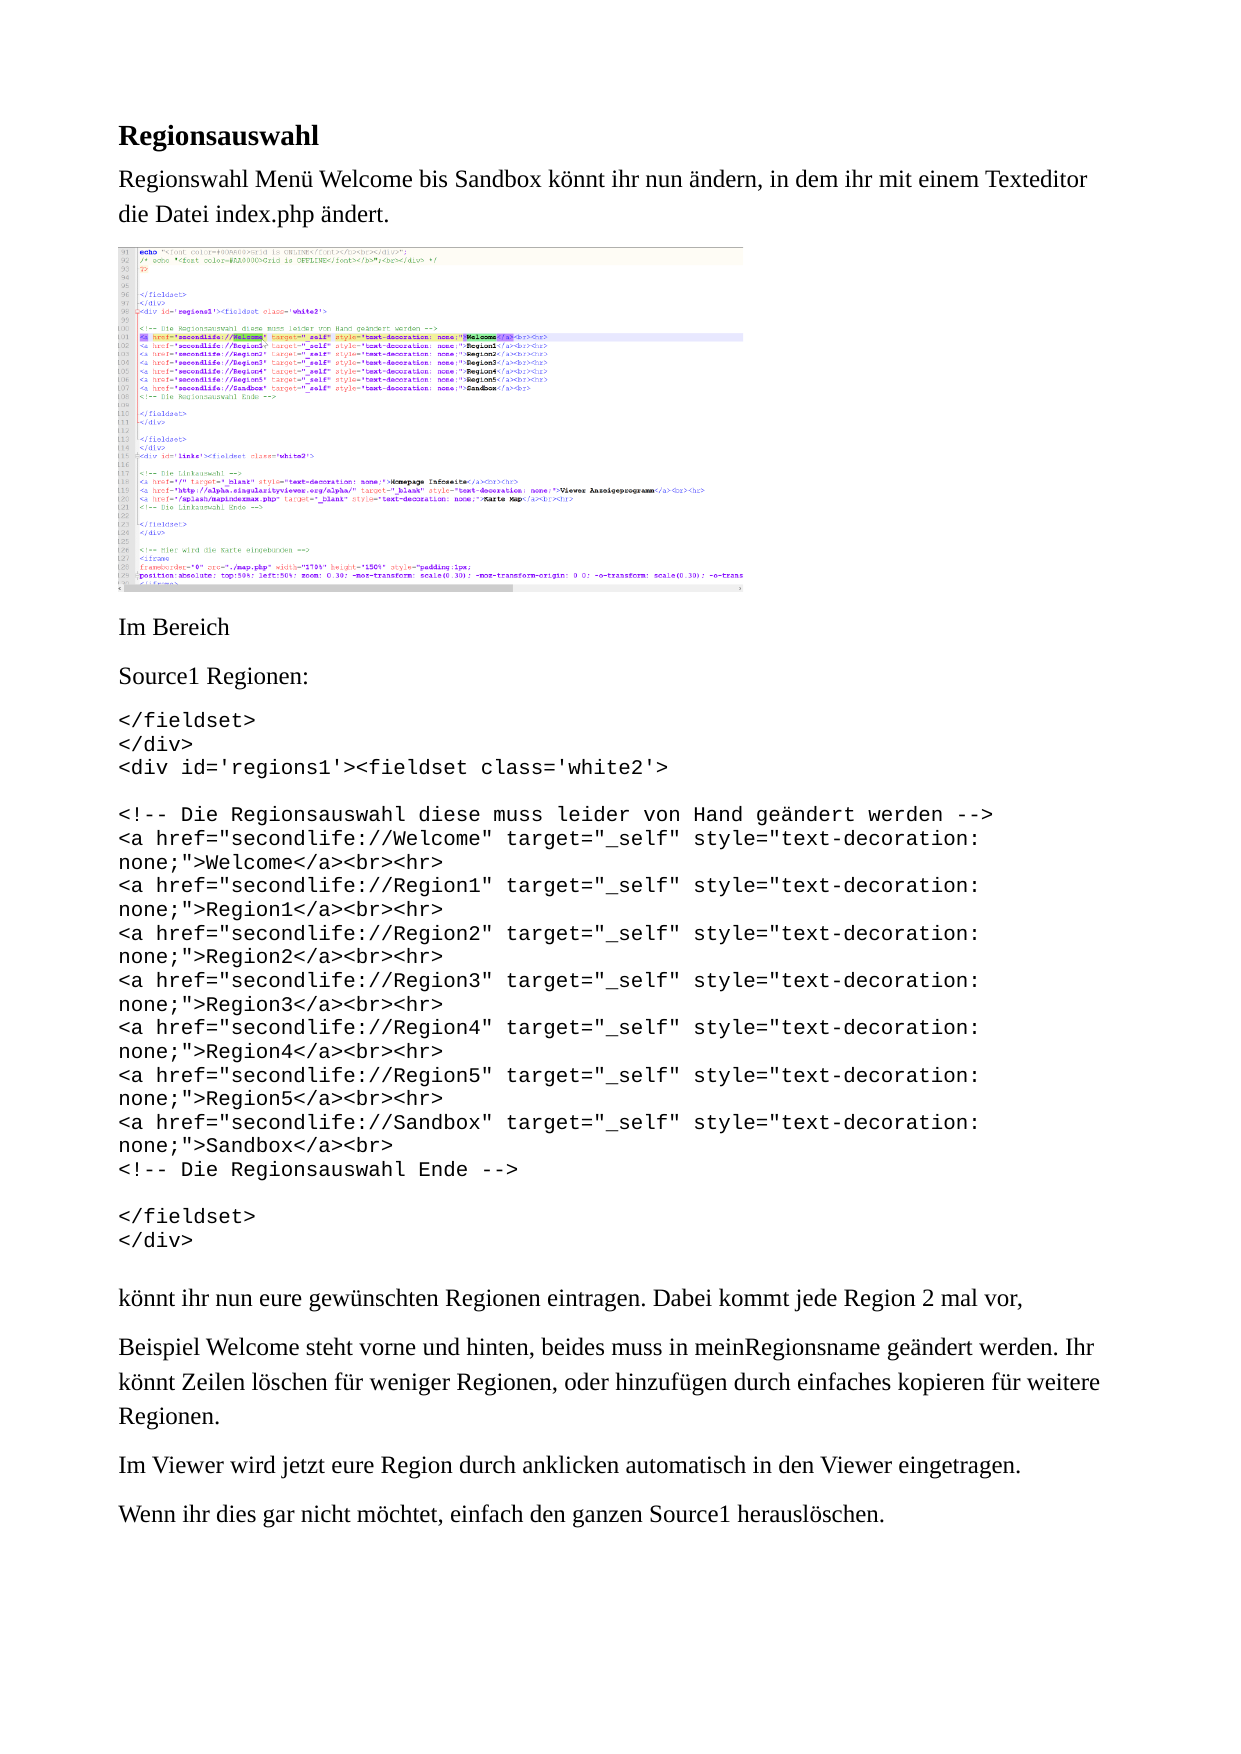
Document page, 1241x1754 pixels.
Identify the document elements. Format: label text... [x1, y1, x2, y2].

text <a href="secondlife://Welcome" target="_self" style="text-decoration: none;">Welcome</a><br><hr> [118, 828, 1122, 875]
subtitle Regionsauswahl [118, 118, 1122, 152]
text könnt ihr nun eure gewünschten Regionen eintragen. Dabei kommt jede Region 2 mal vor, [118, 1283, 1122, 1312]
text </div> [118, 733, 1122, 757]
text Source1 Regionen: [118, 661, 1122, 689]
text </fieldset> [118, 1206, 1122, 1230]
text Regionswahl Menü Welcome bis Sandbox könnt ihr nun ändern, in dem ihr mit einem Texteditor die Datei index.php ändert. [118, 164, 1122, 227]
text <a href="secondlife://Region4" target="_self" style="text-decoration: none;">Region4</a><br><hr> [118, 1017, 1122, 1064]
text <!-- Die Regionsauswahl diese muss leider von Hand geändert werden --> [118, 804, 1122, 828]
text </fieldset> [118, 710, 1122, 733]
text <a href="secondlife://Region5" target="_self" style="text-decoration: none;">Region5</a><br><hr> [118, 1064, 1122, 1112]
text <!-- Die Regionsauswahl Ende --> [118, 1159, 1122, 1183]
picture [118, 247, 744, 592]
text Im Viewer wird jetzt eure Region durch anklicken automatisch in den Viewer eingetragen. [118, 1450, 1122, 1479]
text <a href="secondlife://Region1" target="_self" style="text-decoration: none;">Region1</a><br><hr> [118, 875, 1122, 923]
text Wenn ihr dies gar nicht möchtet, einfach den ganzen Source1 herauslöschen. [118, 1499, 1122, 1528]
text <div id='regions1'><fieldset class='white2'> [118, 757, 1122, 781]
text Im Bereich [118, 612, 1122, 641]
text <a href="secondlife://Region2" target="_self" style="text-decoration: none;">Region2</a><br><hr> [118, 923, 1122, 970]
text <a href="secondlife://Region3" target="_self" style="text-decoration: none;">Region3</a><br><hr> [118, 970, 1122, 1017]
text <a href="secondlife://Sandbox" target="_self" style="text-decoration: none;">Sandbox</a><br> [118, 1112, 1122, 1159]
text Beispiel Welcome steht vorne und hinten, beides muss in meinRegionsname geändert werden. Ihr könnt Zeilen löschen für weniger Regionen, oder hinzufügen durch einfaches kopieren für weitere Regionen. [118, 1332, 1122, 1430]
text </div> [118, 1230, 1122, 1254]
